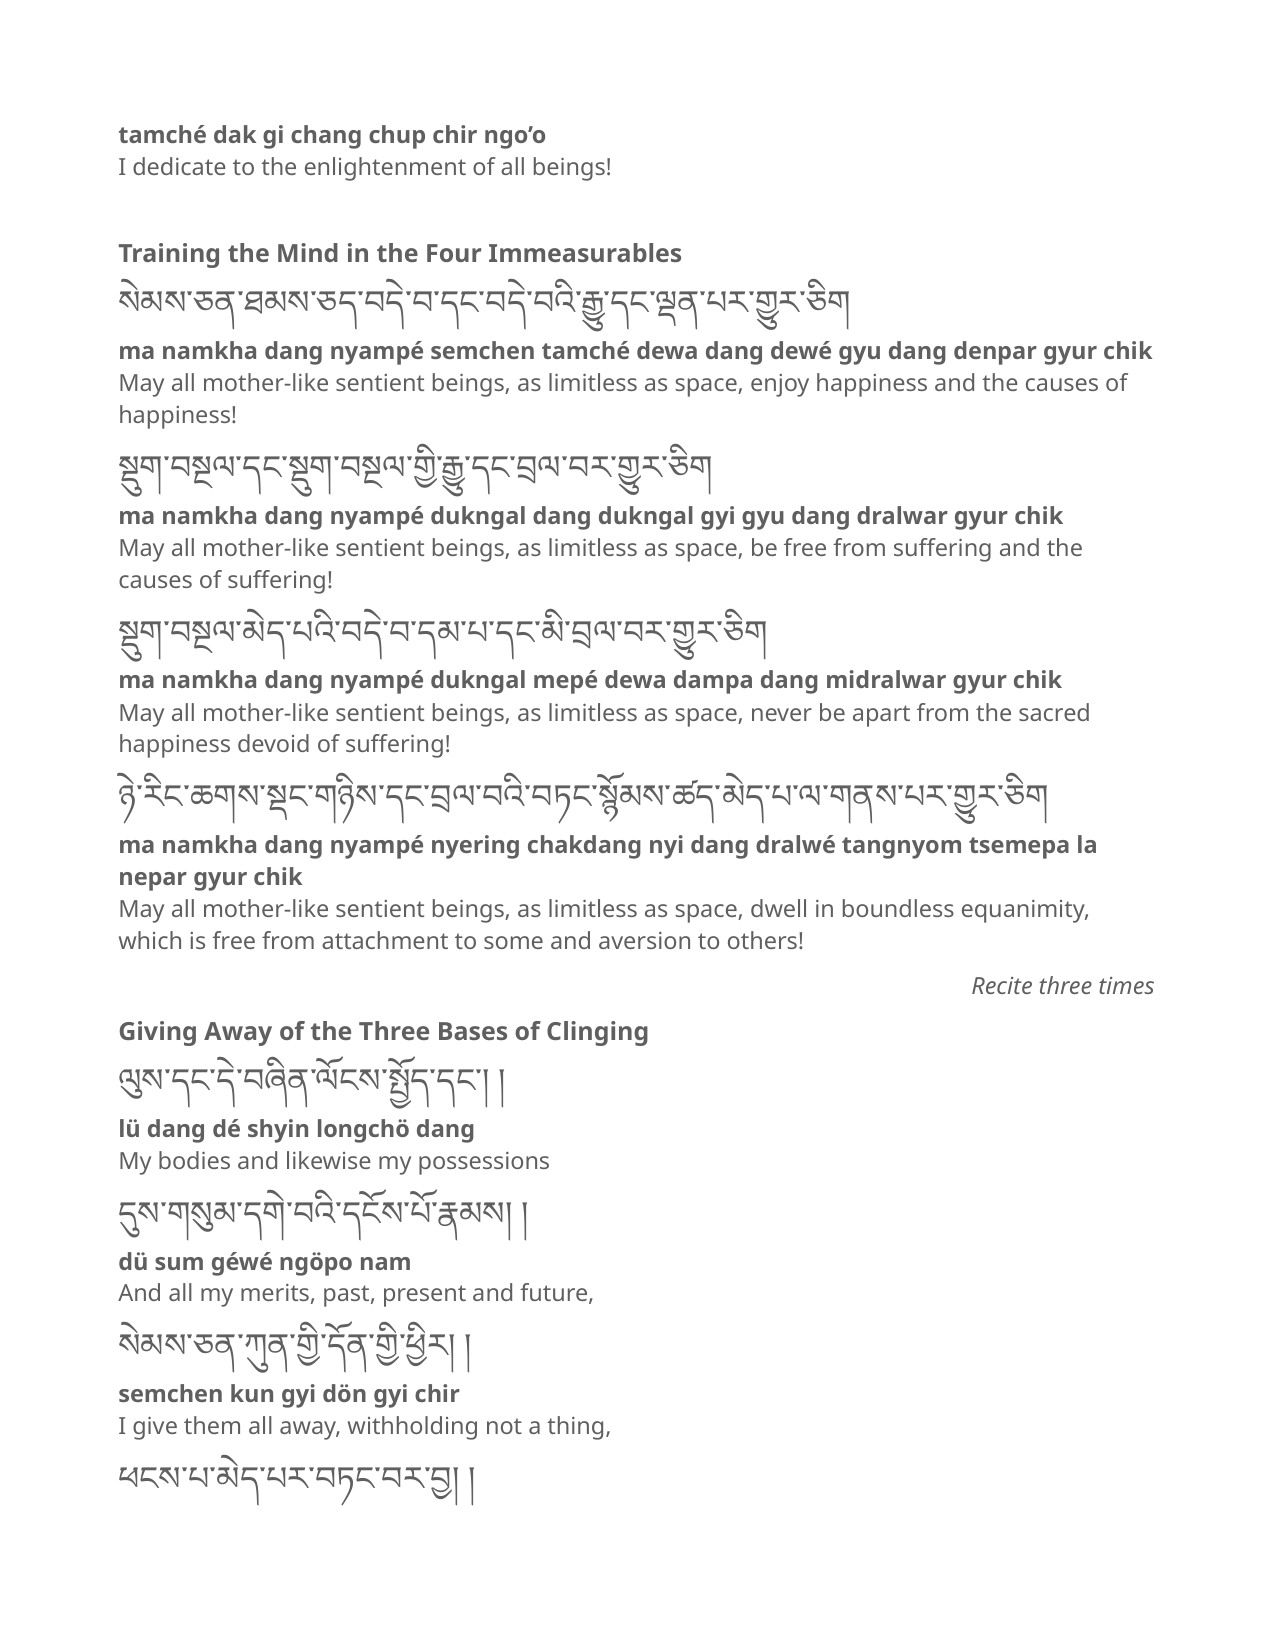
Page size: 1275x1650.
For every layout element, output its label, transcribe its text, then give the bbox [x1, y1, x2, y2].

text I dedicate to the enlightenment of all beings! [118, 150, 1157, 182]
text I give them all away, withholding not a thing, [118, 1409, 1157, 1441]
text ma namkha dang nyampé semchen tamché dewa dang dewé gyu dang denpar gyur chik [118, 334, 1157, 366]
text ma namkha dang nyampé dukngal dang dukngal gyi gyu dang dralwar gyur chik [118, 499, 1157, 531]
text སྡུག་བསྔལ་མེད་པའི་བདེ་བ་དམ་པ་དང་མི་བྲལ་བར་གྱུར་ཅིག [118, 608, 1157, 658]
text ma namkha dang nyampé dukngal mepé dewa dampa dang midralwar gyur chik [118, 664, 1157, 696]
text My bodies and likewise my possessions [118, 1144, 1157, 1176]
text May all mother-like sentient beings, as limitless as space, never be apart from the sacred happiness devoid of suffering! [118, 696, 1157, 760]
text dü sum géwé ngöpo nam [118, 1245, 1157, 1277]
text And all my merits, past, present and future, [118, 1277, 1157, 1309]
text Giving Away of the Three Bases of Clinging [118, 1013, 1157, 1047]
text ཉེ་རིང་ཆགས་སྡང་གཉིས་དང་བྲལ་བའི་བཏང་སྙོམས་ཚད་མེད་པ་ལ་གནས་པར་གྱུར་ཅིག [118, 772, 1157, 822]
text སྡུག་བསྔལ་དང་སྡུག་བསྔལ་གྱི་རྒྱུ་དང་བྲལ་བར་གྱུར་ཅིག [118, 443, 1157, 493]
text Recite three times [118, 969, 1157, 1001]
text May all mother-like sentient beings, as limitless as space, dwell in boundless equanimity, which is free from attachment to some and aversion to others! [118, 892, 1157, 956]
text May all mother-like sentient beings, as limitless as space, enjoy happiness and the causes of happiness! [118, 366, 1157, 430]
text Training the Mind in the Four Immeasurables [118, 236, 1157, 270]
text ལུས་དང་དེ་བཞིན་ལོངས་སྤྱོད་དང་། ། [118, 1056, 1157, 1106]
text ཕངས་པ་མེད་པར་བཏང་བར་བྱ། ། [118, 1454, 1157, 1504]
text semchen kun gyi dön gyi chir [118, 1377, 1157, 1409]
text དུས་གསུམ་དགེ་བའི་དངོས་པོ་རྣམས། ། [118, 1188, 1157, 1238]
text ma namkha dang nyampé nyering chakdang nyi dang dralwé tangnyom tsemepa la nepar gyur chik [118, 828, 1157, 892]
text tamché dak gi chang chup chir ngo’o [118, 118, 1157, 150]
text May all mother-like sentient beings, as limitless as space, be free from suffering and the causes of suffering! [118, 531, 1157, 595]
text སེམས་ཅན་ཀུན་གྱི་དོན་གྱི་ཕྱིར། ། [118, 1321, 1157, 1371]
text lü dang dé shyin longchö dang [118, 1112, 1157, 1144]
text སེམས་ཅན་ཐམས་ཅད་བདེ་བ་དང་བདེ་བའི་རྒྱུ་དང་ལྡན་པར་གྱུར་ཅིག [118, 278, 1157, 328]
